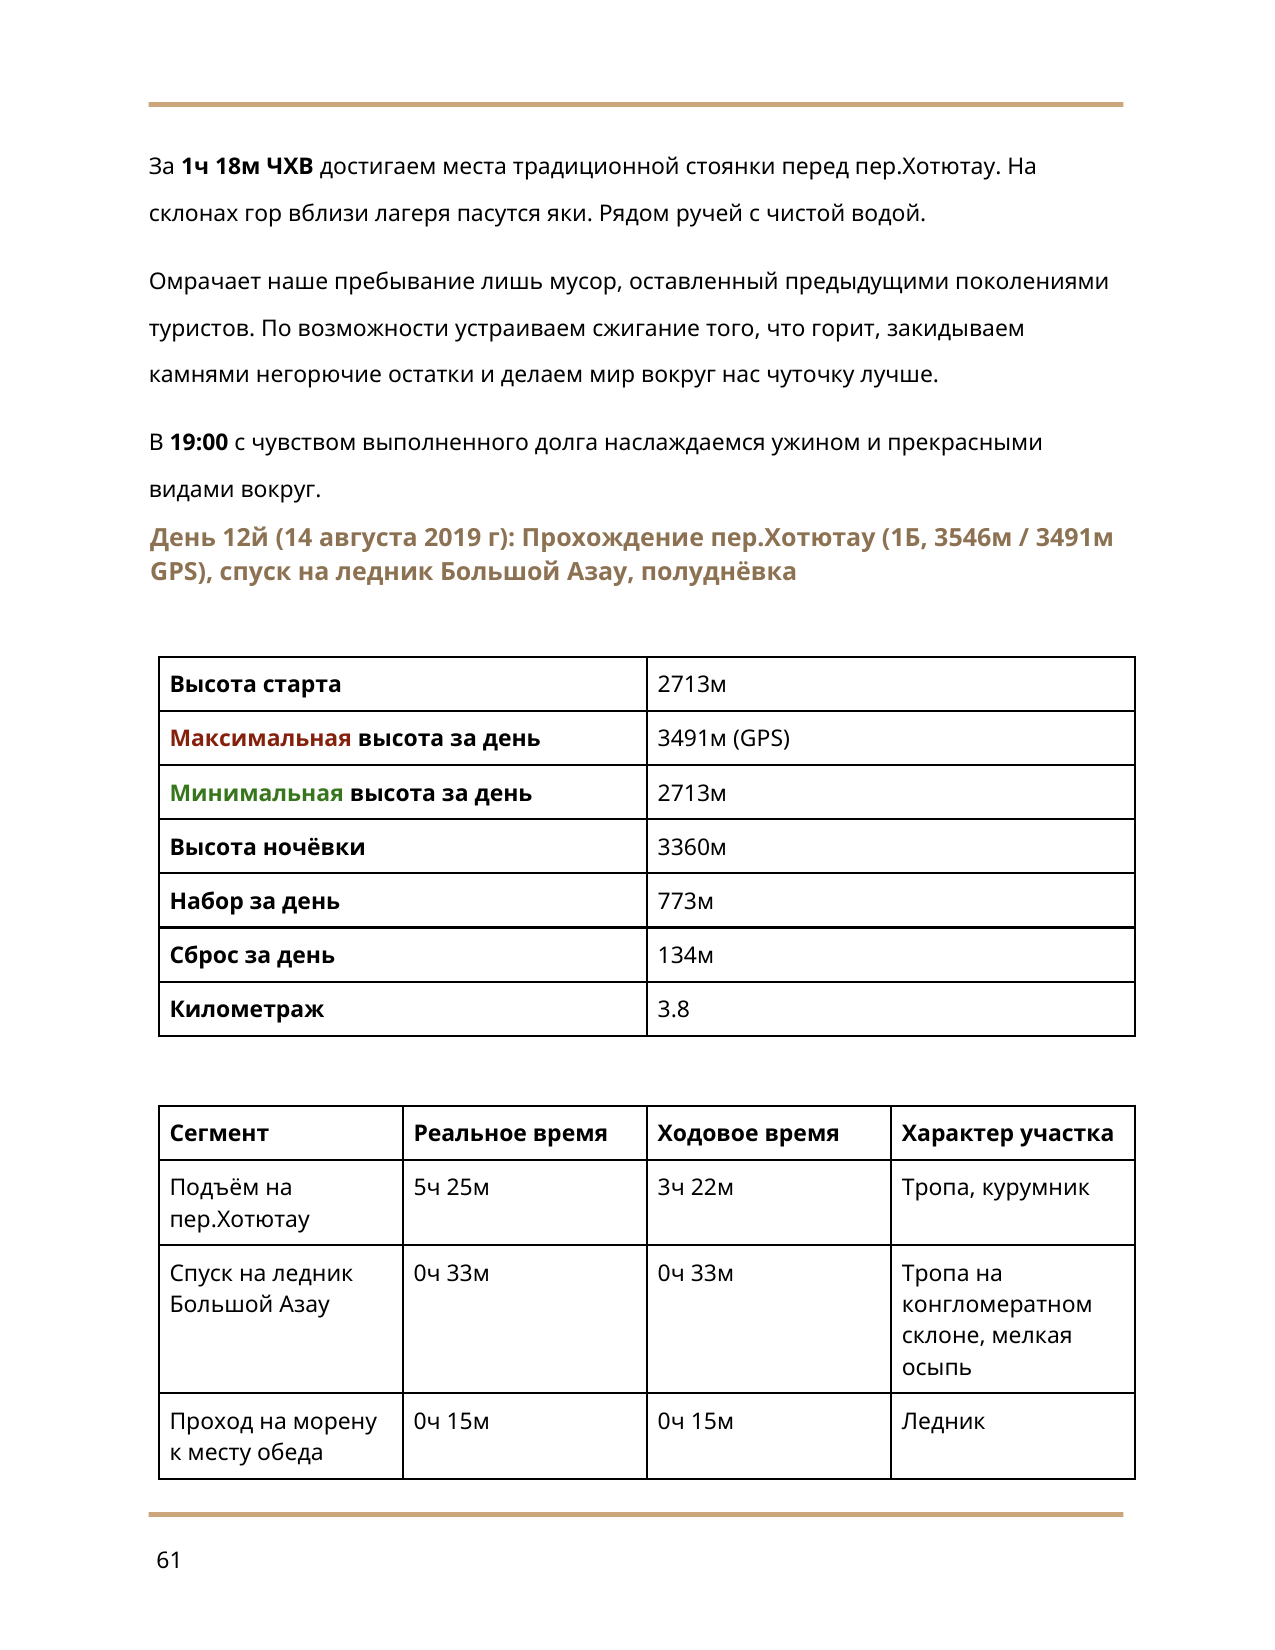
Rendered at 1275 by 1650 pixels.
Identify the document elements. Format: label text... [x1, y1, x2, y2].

text Омрачает наше пребывание лишь мусор, оставленный предыдущими поколениями туристов. По возможности устраиваем сжигание того, что горит, закидываем камнями негорючие остатки и делаем мир вокруг нас чуточку лучше. [148, 264, 1125, 389]
table_cell Проход на морену к месту обеда [160, 1394, 402, 1477]
table_cell Набор за день [160, 874, 646, 926]
table_cell Высота ночёвки [160, 820, 646, 872]
subtitle День 12й (14 августа 2019 г): Прохождение пер.Хотютау (1Б, 3546м / 3491м GPS), спуск на ледник Большой Азау, полуднёвка [150, 520, 1125, 588]
table_header Реальное время [404, 1107, 646, 1159]
table_cell Максимальная высота за день [160, 712, 646, 764]
picture [148, 1512, 1124, 1517]
table_cell 3.8 [648, 983, 1134, 1035]
table_header Характер участка [892, 1107, 1134, 1159]
table_cell 3491м (GPS) [648, 712, 1134, 764]
table_cell 0ч 33м [404, 1246, 646, 1392]
table_header 2713м [648, 658, 1134, 710]
table_header Ходовое время [648, 1107, 890, 1159]
table_cell Подъём на пер.Хотютау [160, 1161, 402, 1244]
table_cell 0ч 15м [648, 1394, 890, 1477]
table_cell Минимальная высота за день [160, 766, 646, 818]
table_cell 3360м [648, 820, 1134, 872]
text За 1ч 18м ЧХВ достигаем места традиционной стоянки перед пер.Хотютау. На склонах гор вблизи лагеря пасутся яки. Рядом ручей с чистой водой. [148, 150, 1125, 228]
table_cell 5ч 25м [404, 1161, 646, 1244]
table_header Сегмент [160, 1107, 402, 1159]
table_cell Тропа на конгломератном склоне, мелкая осыпь [892, 1246, 1134, 1392]
table_cell 134м [648, 929, 1134, 981]
table_cell 773м [648, 874, 1134, 926]
table_cell Спуск на ледник Большой Азау [160, 1246, 402, 1392]
table_cell 3ч 22м [648, 1161, 890, 1244]
table_cell 0ч 33м [648, 1246, 890, 1392]
text В 19:00 с чувством выполненного долга наслаждаемся ужином и прекрасными видами вокруг. [148, 426, 1125, 504]
table_cell Километраж [160, 983, 646, 1035]
table_cell 2713м [648, 766, 1134, 818]
table_cell 0ч 15м [404, 1394, 646, 1477]
table_header Высота старта [160, 658, 646, 710]
table_cell Сброс за день [160, 929, 646, 981]
table_cell Тропа, курумник [892, 1161, 1134, 1244]
table_cell Ледник [892, 1394, 1134, 1477]
picture [148, 102, 1124, 107]
